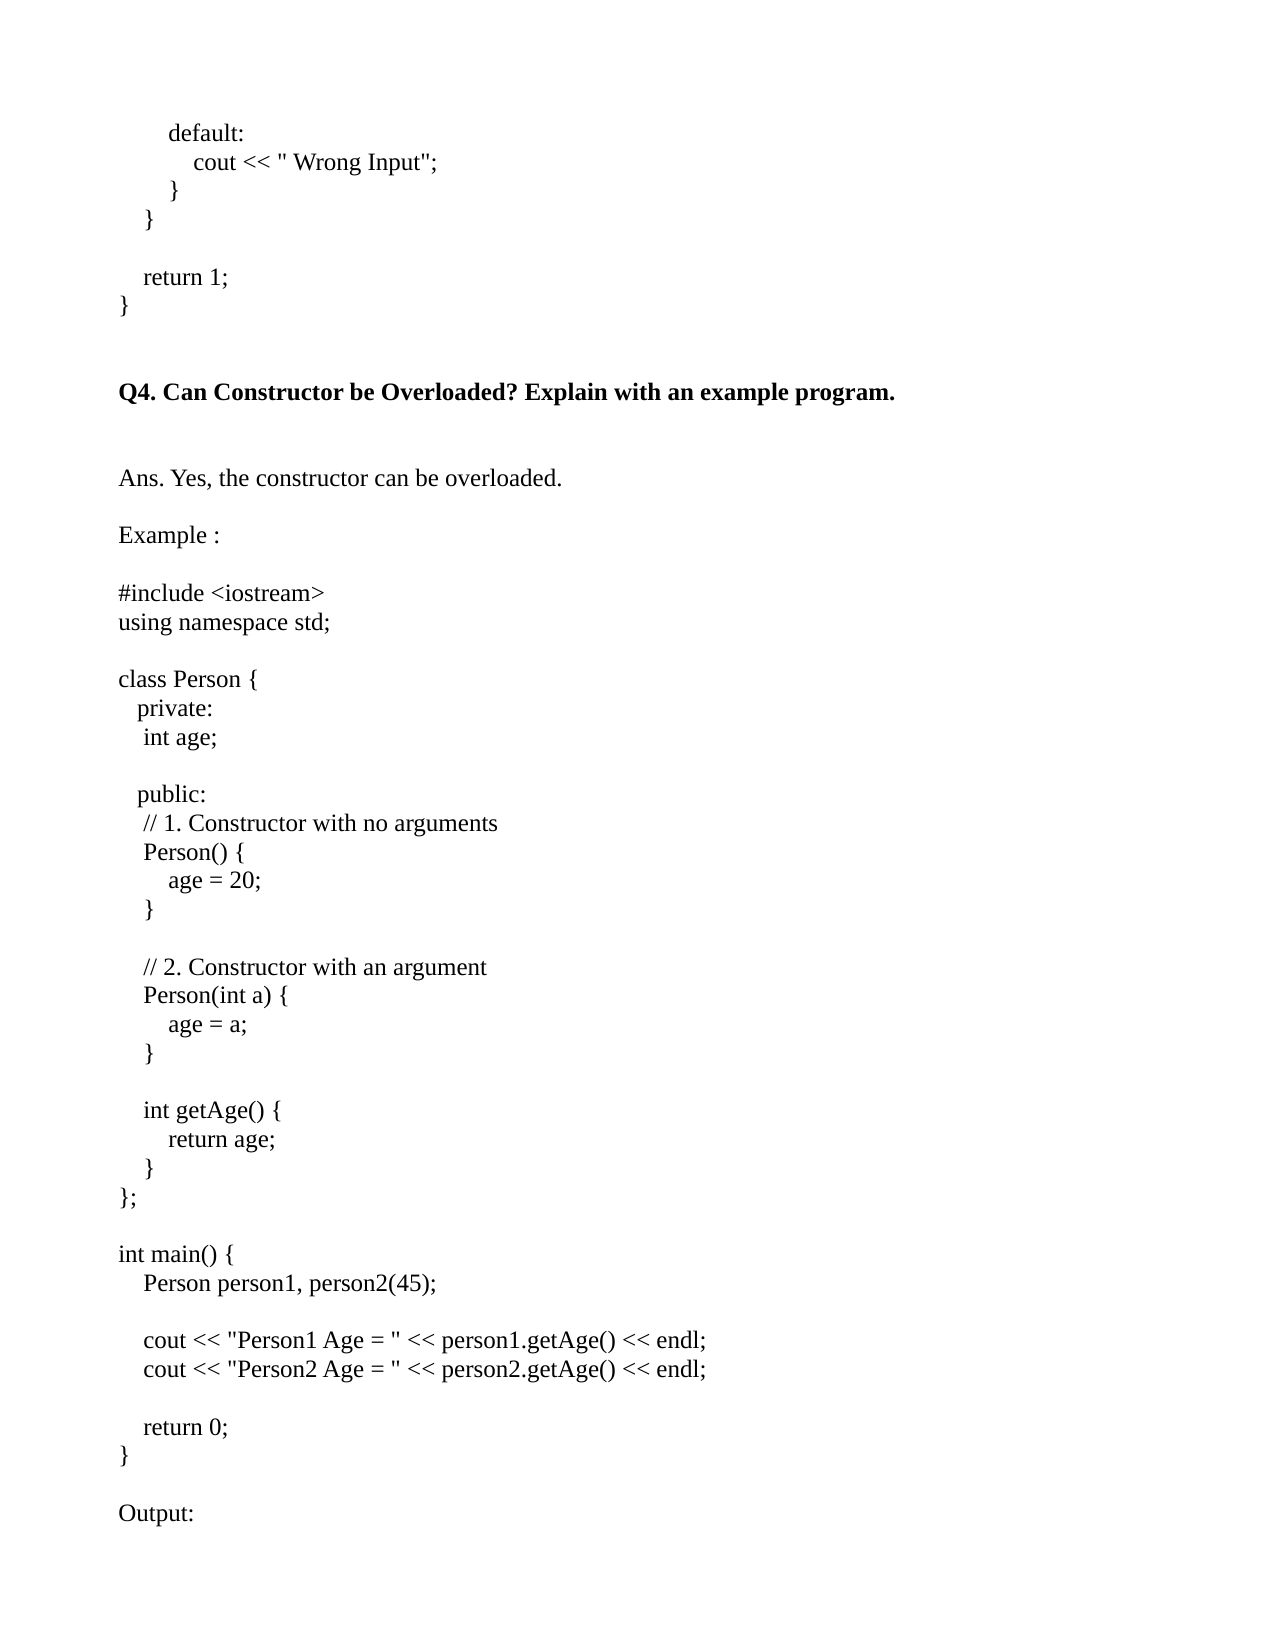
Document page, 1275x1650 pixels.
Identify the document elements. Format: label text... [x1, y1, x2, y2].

text Q4. Can Constructor be Overloaded? Explain with an example program. [118, 377, 1157, 406]
text public: [118, 779, 1157, 808]
text age = 20; [118, 866, 1157, 894]
text }; [118, 1182, 1157, 1211]
text } [118, 291, 1157, 319]
text } [118, 1038, 1157, 1067]
text } [118, 1441, 1157, 1469]
text class Person { [118, 664, 1157, 693]
text private: [118, 693, 1157, 722]
text } [118, 204, 1157, 233]
text Ans. Yes, the constructor can be overloaded. [118, 463, 1157, 492]
text return age; [118, 1124, 1157, 1153]
text Example : [118, 521, 1157, 549]
text } [118, 894, 1157, 923]
text cout << " Wrong Input"; [118, 147, 1157, 176]
text using namespace std; [118, 607, 1157, 636]
text cout << "Person2 Age = " << person2.getAge() << endl; [118, 1354, 1157, 1383]
text age = a; [118, 1009, 1157, 1038]
text return 1; [118, 262, 1157, 291]
text cout << "Person1 Age = " << person1.getAge() << endl; [118, 1326, 1157, 1354]
text #include <iostream> [118, 578, 1157, 607]
text int age; [118, 722, 1157, 751]
text } [118, 176, 1157, 204]
text int main() { [118, 1239, 1157, 1268]
text // 1. Constructor with no arguments [118, 808, 1157, 837]
text } [118, 1153, 1157, 1182]
text return 0; [118, 1412, 1157, 1441]
text Person(int a) { [118, 981, 1157, 1009]
text // 2. Constructor with an argument [118, 952, 1157, 981]
text Person() { [118, 837, 1157, 866]
text Person person1, person2(45); [118, 1268, 1157, 1297]
text int getAge() { [118, 1096, 1157, 1124]
text Output: [118, 1498, 1157, 1527]
text default: [118, 118, 1157, 147]
